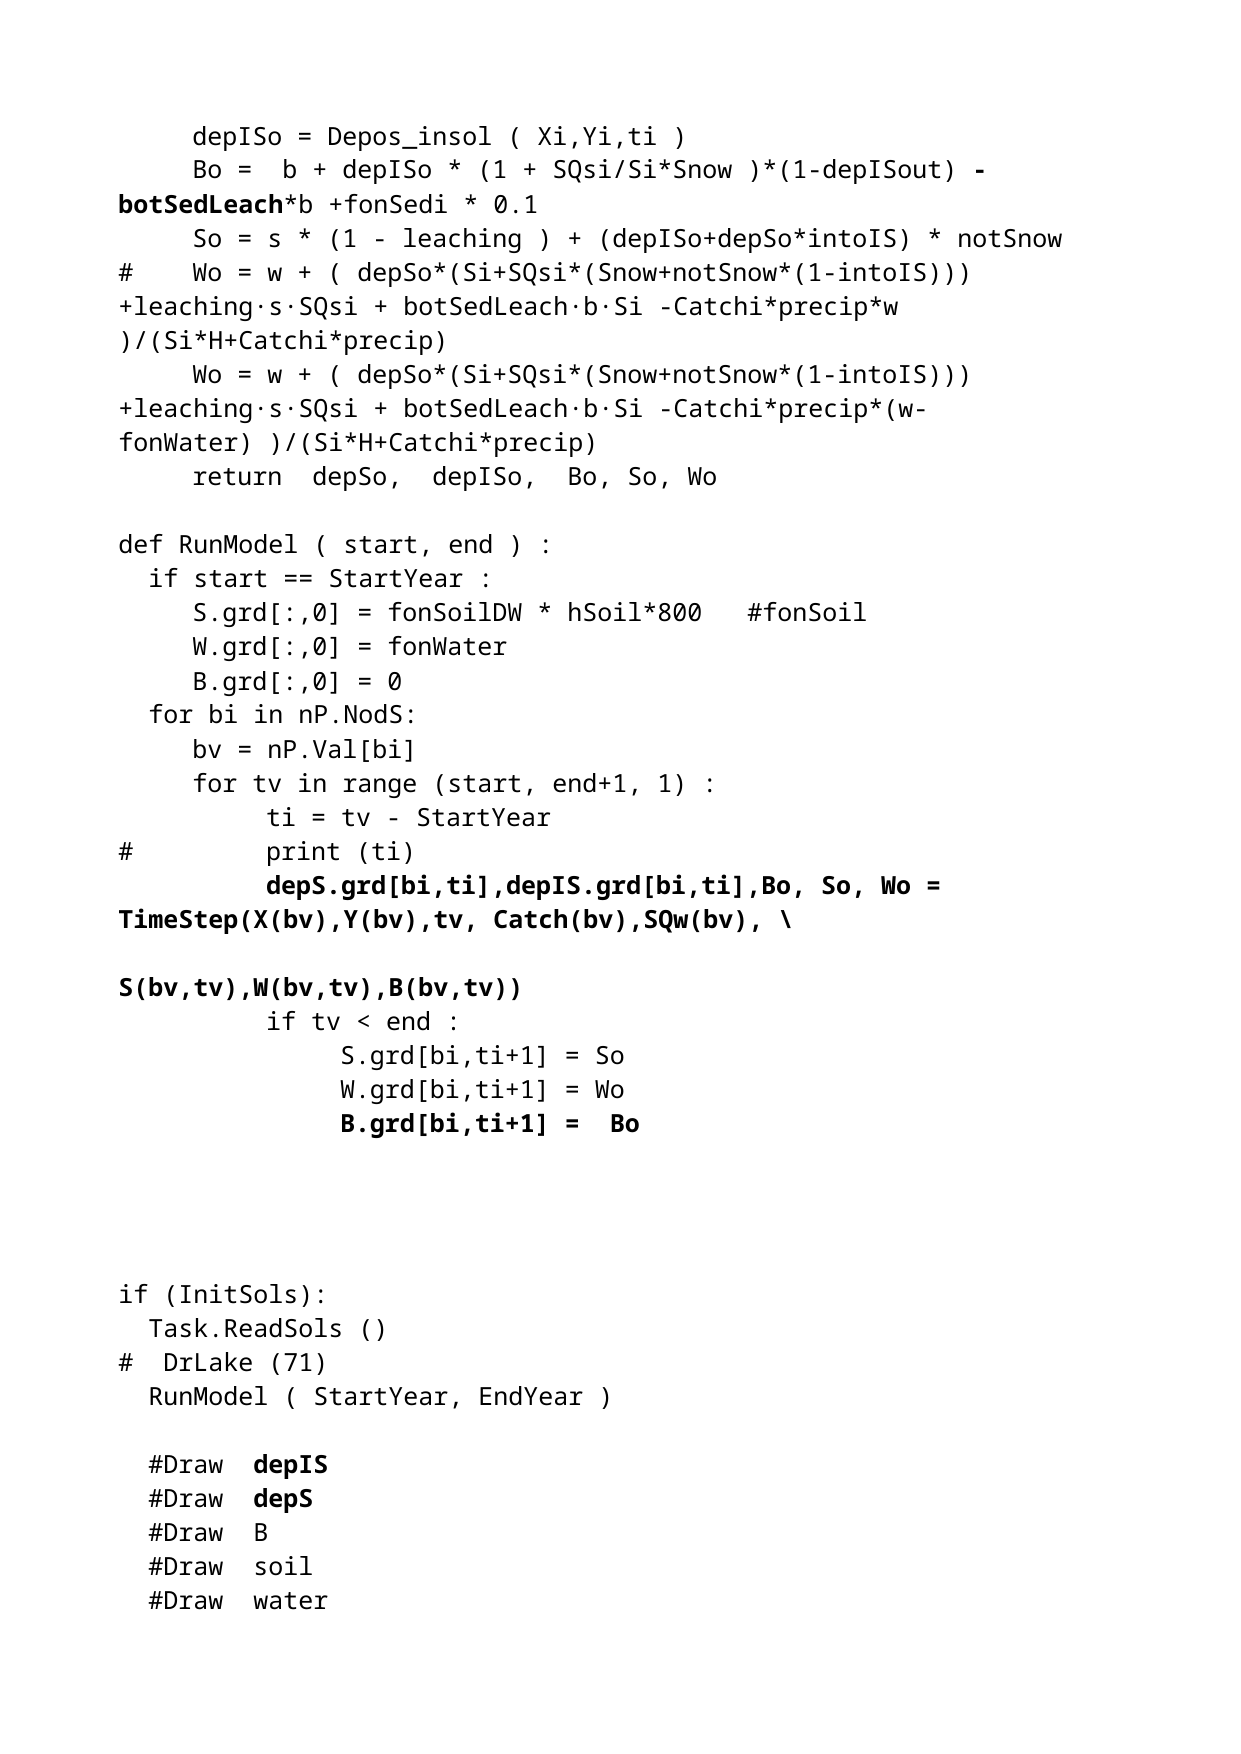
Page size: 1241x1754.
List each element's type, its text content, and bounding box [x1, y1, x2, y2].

text #Draw depS [118, 1481, 1122, 1515]
text #Draw soil [118, 1549, 1122, 1583]
text bv = nP.Val[bi] [118, 731, 1122, 765]
text S.grd[bi,ti+1] = So [118, 1038, 1122, 1072]
text B.grd[bi,ti+1] = Bo [118, 1106, 1122, 1140]
text #Draw B [118, 1515, 1122, 1549]
text Wo = w + ( depSo*(Si+SQsi*(Snow+notSnow*(1-intoIS)))+leaching·s·SQsi + botSedLeach·b·Si -Catchi*precip*(w-fonWater) )/(Si*H+Catchi*precip) [118, 357, 1122, 459]
text W.grd[bi,ti+1] = Wo [118, 1072, 1122, 1106]
text B.grd[:,0] = 0 [118, 663, 1122, 697]
text RunModel ( StartYear, EndYear ) [118, 1378, 1122, 1412]
text W.grd[:,0] = fonWater [118, 629, 1122, 663]
text depISo = Depos_insol ( Xi,Yi,ti ) [118, 118, 1122, 152]
text S.grd[:,0] = fonSoilDW * hSoil*800 #fonSoil [118, 595, 1122, 629]
text return depSo, depISo, Bo, So, Wo [118, 459, 1122, 493]
text # print (ti) [118, 833, 1122, 867]
text Bo = b + depISo * (1 + SQsi/Si*Snow )*(1-depISout) -botSedLeach*b +fonSedi * 0.1 [118, 152, 1122, 220]
text S(bv,tv),W(bv,tv),B(bv,tv)) [118, 936, 1122, 1004]
text ti = tv - StartYear [118, 799, 1122, 833]
text for tv in range (start, end+1, 1) : [118, 765, 1122, 799]
text #Draw water [118, 1583, 1122, 1617]
text depS.grd[bi,ti],depIS.grd[bi,ti],Bo, So, Wo = TimeStep(X(bv),Y(bv),tv, Catch(bv),SQw(bv), \ [118, 867, 1122, 936]
text for bi in nP.NodS: [118, 697, 1122, 731]
text def RunModel ( start, end ) : [118, 527, 1122, 561]
text Task.ReadSols () [118, 1310, 1122, 1344]
text So = s * (1 - leaching ) + (depISo+depSo*intoIS) * notSnow [118, 220, 1122, 254]
text #Draw depIS [118, 1447, 1122, 1481]
text if (InitSols): [118, 1276, 1122, 1310]
text if tv < end : [118, 1004, 1122, 1038]
text # DrLake (71) [118, 1344, 1122, 1378]
text if start == StartYear : [118, 561, 1122, 595]
text # Wo = w + ( depSo*(Si+SQsi*(Snow+notSnow*(1-intoIS)))+leaching·s·SQsi + botSedLeach·b·Si -Catchi*precip*w )/(Si*H+Catchi*precip) [118, 254, 1122, 357]
